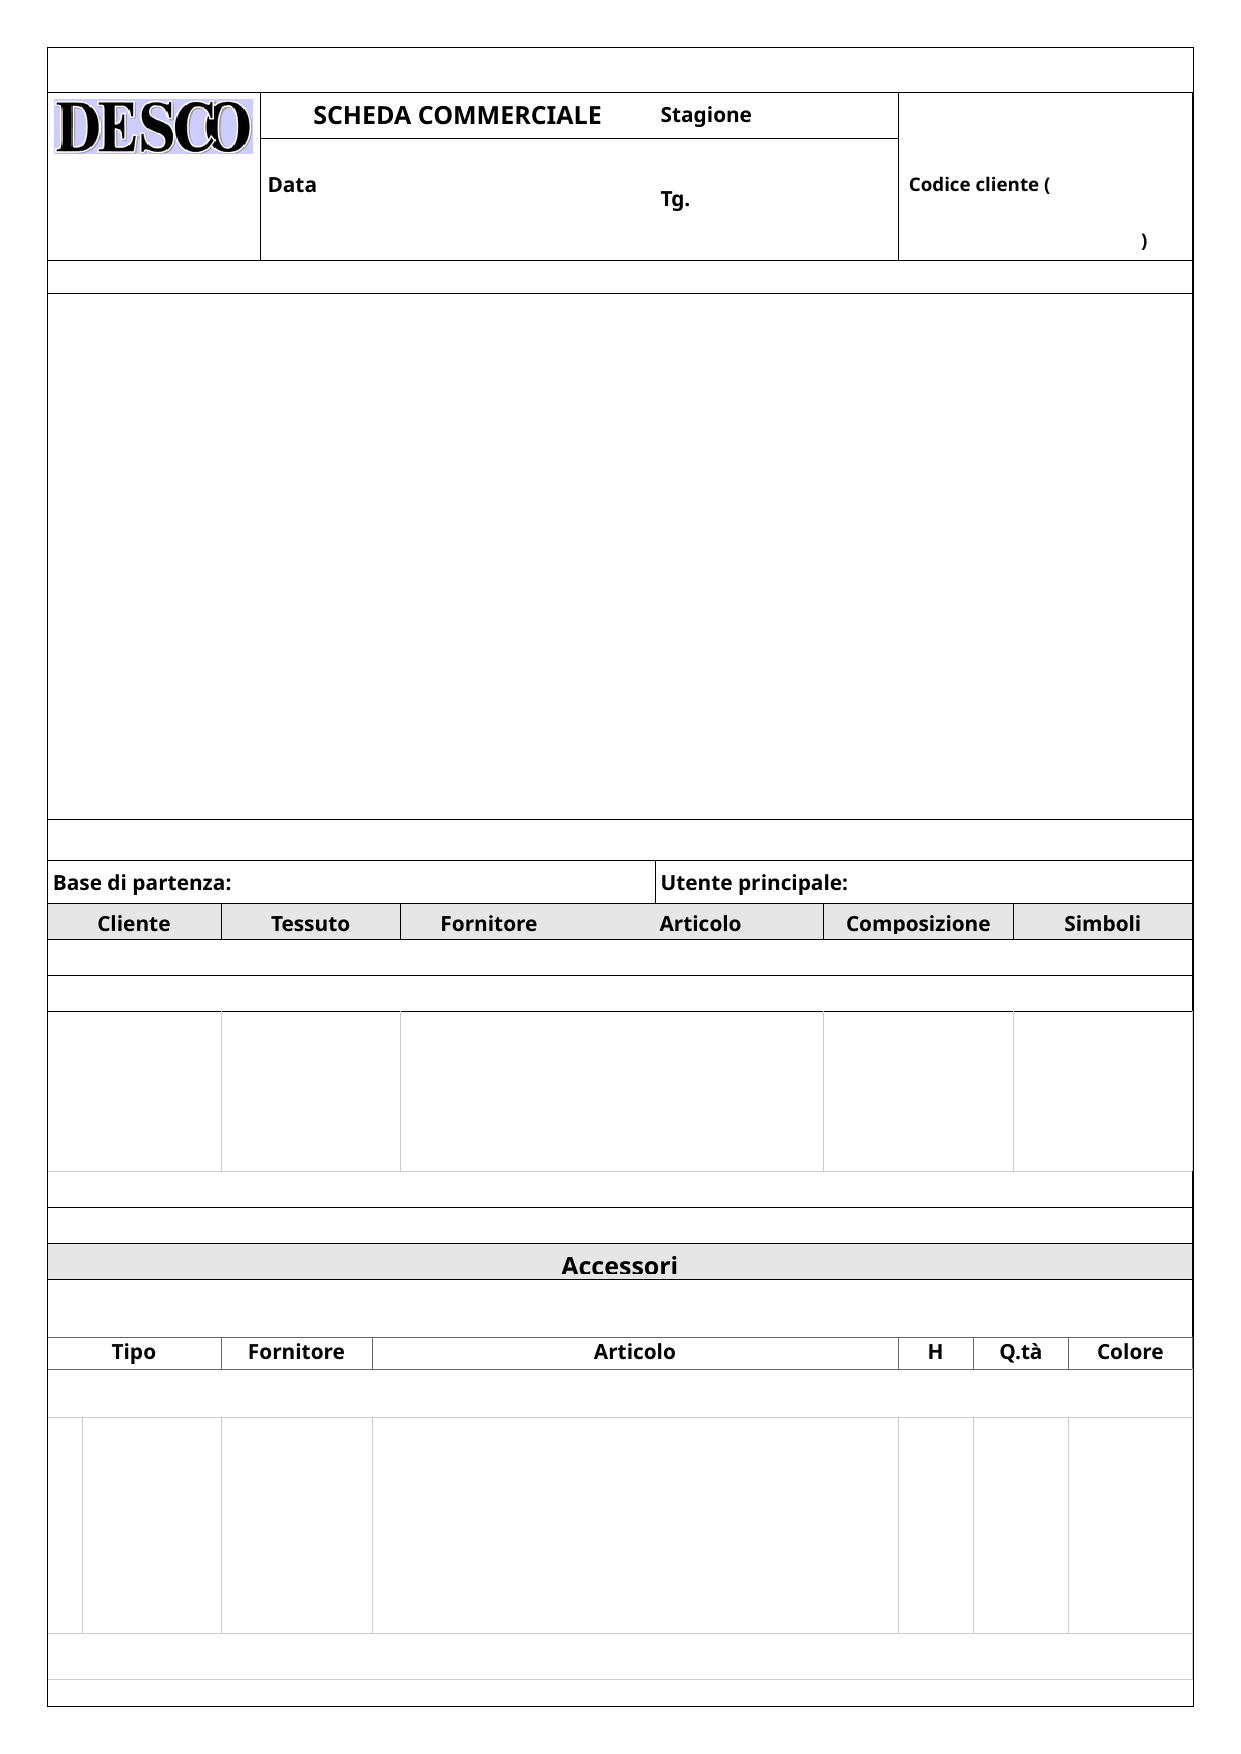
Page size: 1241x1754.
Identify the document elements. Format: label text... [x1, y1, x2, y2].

table_cell <if test="data.get('partner_fabric_id', False) == False or data.get('partner_fabric_id', False) == l.id"> [48, 976, 1192, 1011]
table_cell <l.um> <l.quantity> [974, 1418, 1068, 1633]
table_cell Data <formatLang(o.write_date, date=True) if o.date else ""> [261, 139, 655, 260]
picture [53, 99, 254, 154]
table_cell Simboli [1014, 904, 1192, 939]
table_cell <l.name> [373, 1418, 898, 1633]
table_cell Articolo [373, 1338, 898, 1369]
table_cell Fornitore [401, 904, 577, 939]
table_cell <if test="data.get('image',True)"> [48, 261, 1192, 293]
table_header [48, 93, 260, 260]
table_cell Composizione [824, 904, 1013, 939]
table_cell H [899, 1338, 973, 1369]
table_cell <l.note_fabric> [401, 1012, 823, 1171]
table_cell Tipo [48, 1338, 221, 1369]
table_cell </if> [48, 820, 1192, 860]
table_cell Cliente [48, 904, 221, 939]
text <for each="o in get_objects(data)"> [50, 50, 1188, 74]
table_cell Q.tà [974, 1338, 1068, 1369]
table_cell Base di partenza: <o.original> [48, 861, 655, 903]
table_cell <l.color> [1069, 1418, 1192, 1633]
table_cell Fornitore [222, 1338, 372, 1369]
table_cell <l.partner_id> [48, 1012, 221, 1171]
table_cell <l.h> [899, 1418, 973, 1633]
table_cell [48, 294, 1192, 819]
table_cell <l.code> [48, 1418, 82, 1633]
table_cell Colore [1069, 1338, 1192, 1369]
table_cell <l.fabric_id> [222, 1012, 400, 1171]
table_cell Tg. <o.size_base> [655, 139, 898, 260]
table_cell </for> [48, 1208, 1192, 1243]
table_cell Tessuto [222, 904, 400, 939]
table_header <o.model> Codice cliente (<'Codice cliente (%s)' % (o.customer_code) if o.customer_code else ''>) [899, 93, 1192, 260]
table_cell Articolo [577, 904, 823, 939]
table_cell <for each="l in o.partner_rel_ids"> [48, 940, 1192, 975]
table_cell <l.symbol_fabric if l.symbol_fabric else l.fabric_id.symbol> [1014, 1012, 1192, 1171]
table_cell <l.perc_fabric or l.fabric_id and l.fabric_id.perc_composition> [824, 1012, 1013, 1171]
table_cell Accessori [48, 1244, 1192, 1279]
table_header SCHEDA COMMERCIALE [261, 93, 655, 138]
table_cell <for each="l in o.accessory_rel_ids"> [48, 1370, 1192, 1417]
table_cell <l.supplier_id> [222, 1418, 372, 1633]
table_cell <if test="not data.get('total',False)"> [48, 1280, 1192, 1337]
table_cell </if> [48, 1172, 1192, 1207]
table_header Stagione <o.season_id> [655, 93, 898, 138]
table_cell <l.accessory_id> [83, 1418, 221, 1633]
table_cell </for> [48, 1634, 1192, 1679]
table_cell Utente principale: <o.user_id> [656, 861, 1192, 903]
